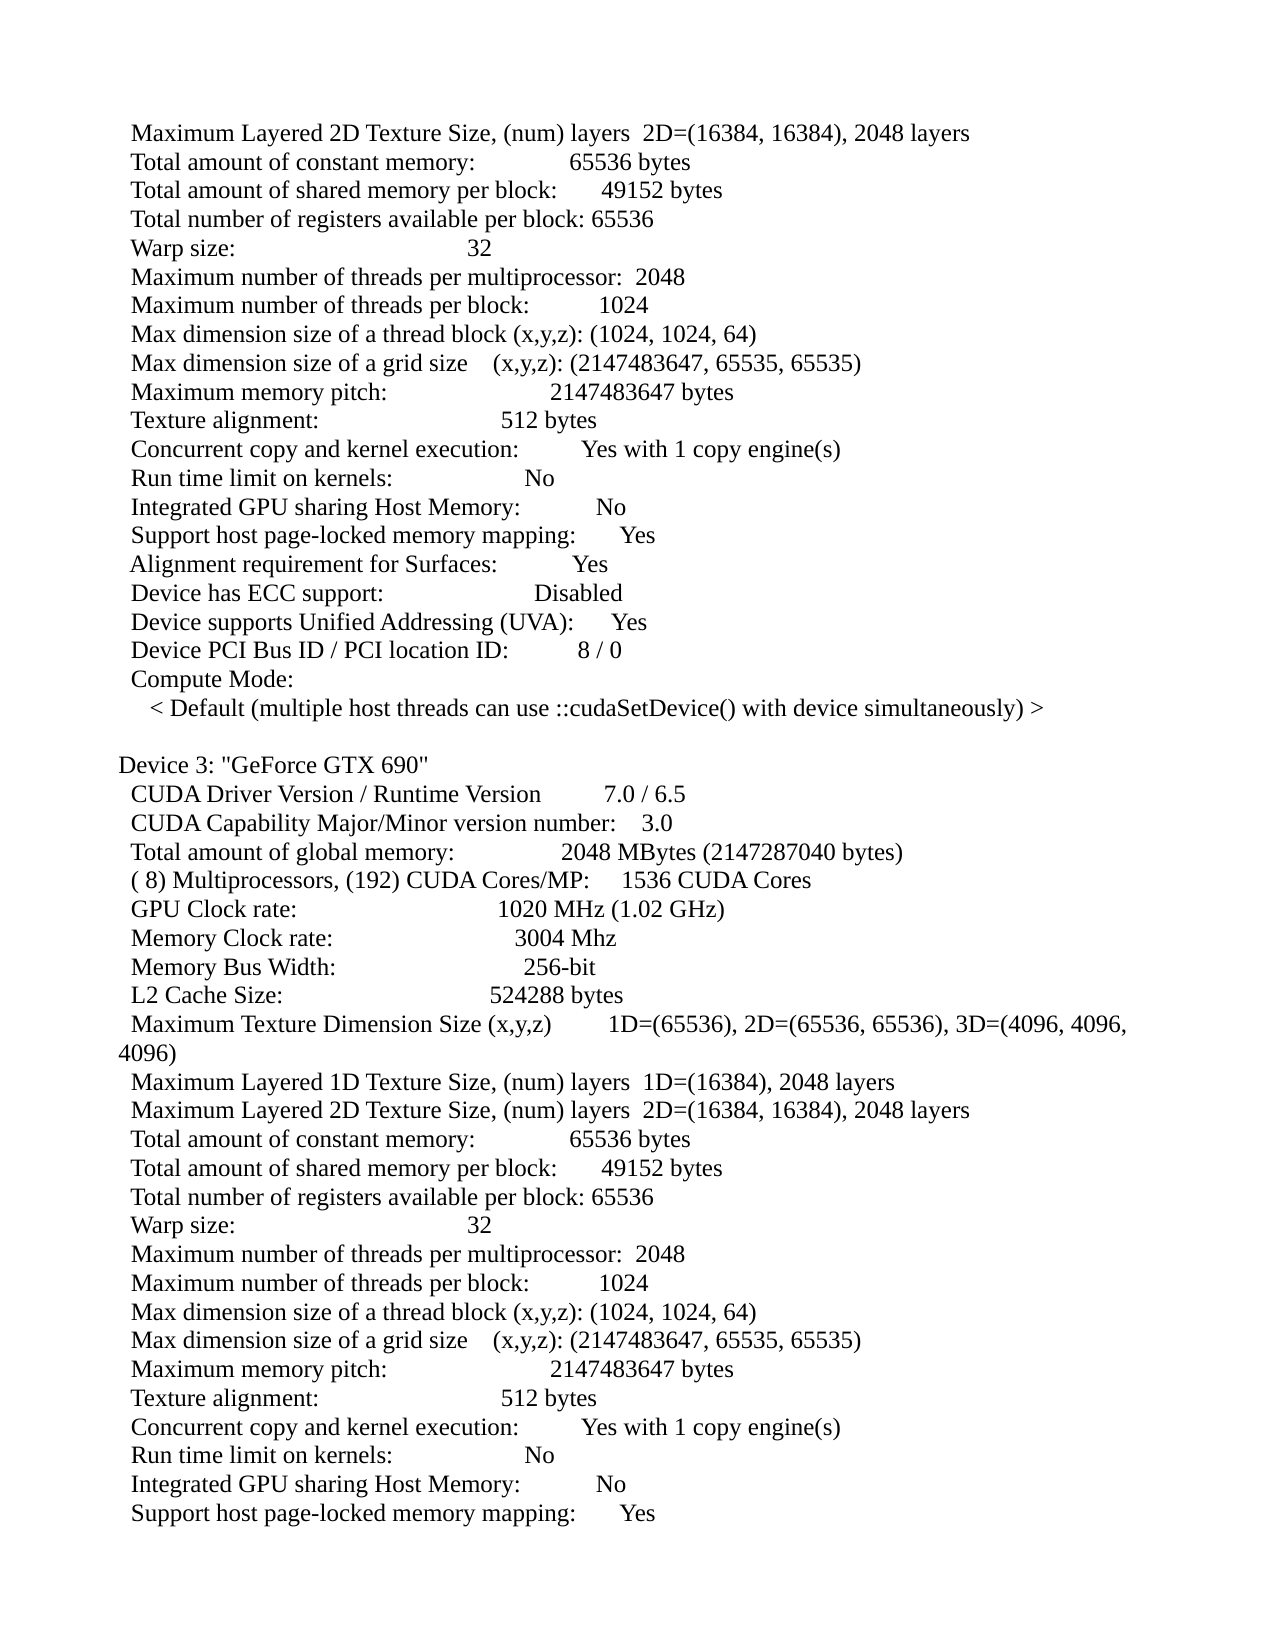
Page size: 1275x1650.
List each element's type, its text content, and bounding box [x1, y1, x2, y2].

text Support host page-locked memory mapping: Yes [118, 1498, 1157, 1527]
text Alignment requirement for Surfaces: Yes [118, 549, 1157, 578]
text Concurrent copy and kernel execution: Yes with 1 copy engine(s) [118, 434, 1157, 463]
text Run time limit on kernels: No [118, 1441, 1157, 1469]
text Warp size: 32 [118, 1211, 1157, 1239]
text Memory Clock rate: 3004 Mhz [118, 923, 1157, 952]
text Max dimension size of a grid size (x,y,z): (2147483647, 65535, 65535) [118, 348, 1157, 377]
text Device PCI Bus ID / PCI location ID: 8 / 0 [118, 636, 1157, 664]
text Total number of registers available per block: 65536 [118, 204, 1157, 233]
text Max dimension size of a thread block (x,y,z): (1024, 1024, 64) [118, 1297, 1157, 1326]
text Device has ECC support: Disabled [118, 578, 1157, 607]
text Run time limit on kernels: No [118, 463, 1157, 492]
text Maximum number of threads per multiprocessor: 2048 [118, 262, 1157, 291]
text Maximum Texture Dimension Size (x,y,z) 1D=(65536), 2D=(65536, 65536), 3D=(4096, 4096, 4096) [118, 1009, 1157, 1067]
text Maximum number of threads per block: 1024 [118, 1268, 1157, 1297]
text Total amount of global memory: 2048 MBytes (2147287040 bytes) [118, 837, 1157, 866]
text ( 8) Multiprocessors, (192) CUDA Cores/MP: 1536 CUDA Cores [118, 866, 1157, 894]
text Support host page-locked memory mapping: Yes [118, 521, 1157, 549]
text Maximum memory pitch: 2147483647 bytes [118, 1354, 1157, 1383]
text Maximum number of threads per multiprocessor: 2048 [118, 1239, 1157, 1268]
text GPU Clock rate: 1020 MHz (1.02 GHz) [118, 894, 1157, 923]
text CUDA Driver Version / Runtime Version 7.0 / 6.5 [118, 779, 1157, 808]
text Maximum Layered 2D Texture Size, (num) layers 2D=(16384, 16384), 2048 layers [118, 118, 1157, 147]
text Integrated GPU sharing Host Memory: No [118, 1469, 1157, 1498]
text Maximum memory pitch: 2147483647 bytes [118, 377, 1157, 406]
text Total amount of constant memory: 65536 bytes [118, 147, 1157, 176]
text Concurrent copy and kernel execution: Yes with 1 copy engine(s) [118, 1412, 1157, 1441]
text Warp size: 32 [118, 233, 1157, 262]
text Texture alignment: 512 bytes [118, 1383, 1157, 1412]
text Total number of registers available per block: 65536 [118, 1182, 1157, 1211]
text Maximum Layered 1D Texture Size, (num) layers 1D=(16384), 2048 layers [118, 1067, 1157, 1096]
text Total amount of constant memory: 65536 bytes [118, 1124, 1157, 1153]
text Integrated GPU sharing Host Memory: No [118, 492, 1157, 521]
text Device supports Unified Addressing (UVA): Yes [118, 607, 1157, 636]
text Compute Mode: [118, 664, 1157, 693]
text Memory Bus Width: 256-bit [118, 952, 1157, 981]
text Maximum number of threads per block: 1024 [118, 291, 1157, 319]
text Maximum Layered 2D Texture Size, (num) layers 2D=(16384, 16384), 2048 layers [118, 1096, 1157, 1124]
text Texture alignment: 512 bytes [118, 406, 1157, 434]
text Max dimension size of a grid size (x,y,z): (2147483647, 65535, 65535) [118, 1326, 1157, 1354]
text Total amount of shared memory per block: 49152 bytes [118, 176, 1157, 204]
text L2 Cache Size: 524288 bytes [118, 981, 1157, 1009]
text Max dimension size of a thread block (x,y,z): (1024, 1024, 64) [118, 319, 1157, 348]
text < Default (multiple host threads can use ::cudaSetDevice() with device simultaneously) > [118, 693, 1157, 722]
text CUDA Capability Major/Minor version number: 3.0 [118, 808, 1157, 837]
text Total amount of shared memory per block: 49152 bytes [118, 1153, 1157, 1182]
text Device 3: "GeForce GTX 690" [118, 751, 1157, 779]
